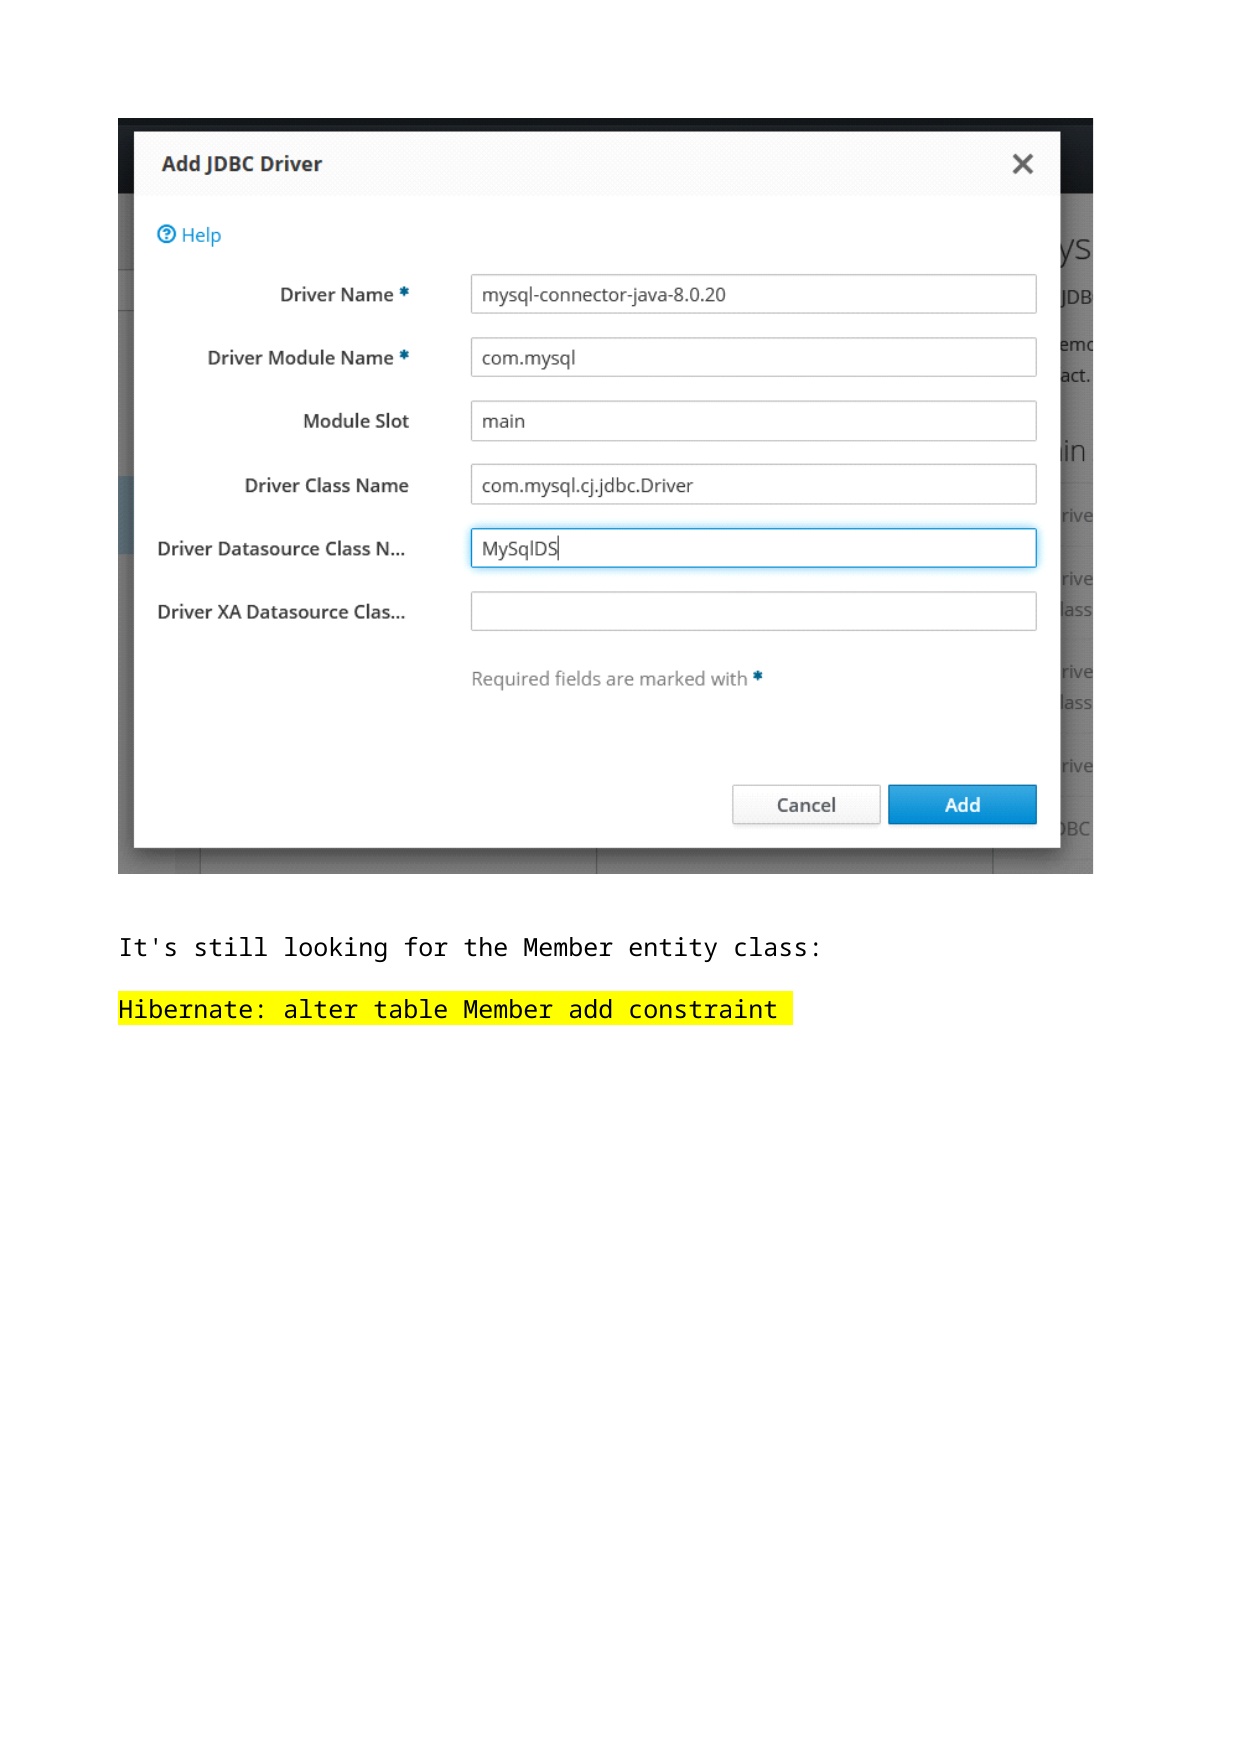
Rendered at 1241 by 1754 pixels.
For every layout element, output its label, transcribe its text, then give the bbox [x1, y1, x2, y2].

text It's still looking for the Member entity class: [118, 929, 1122, 963]
text Hibernate: alter table Member add constraint [118, 991, 1122, 1025]
